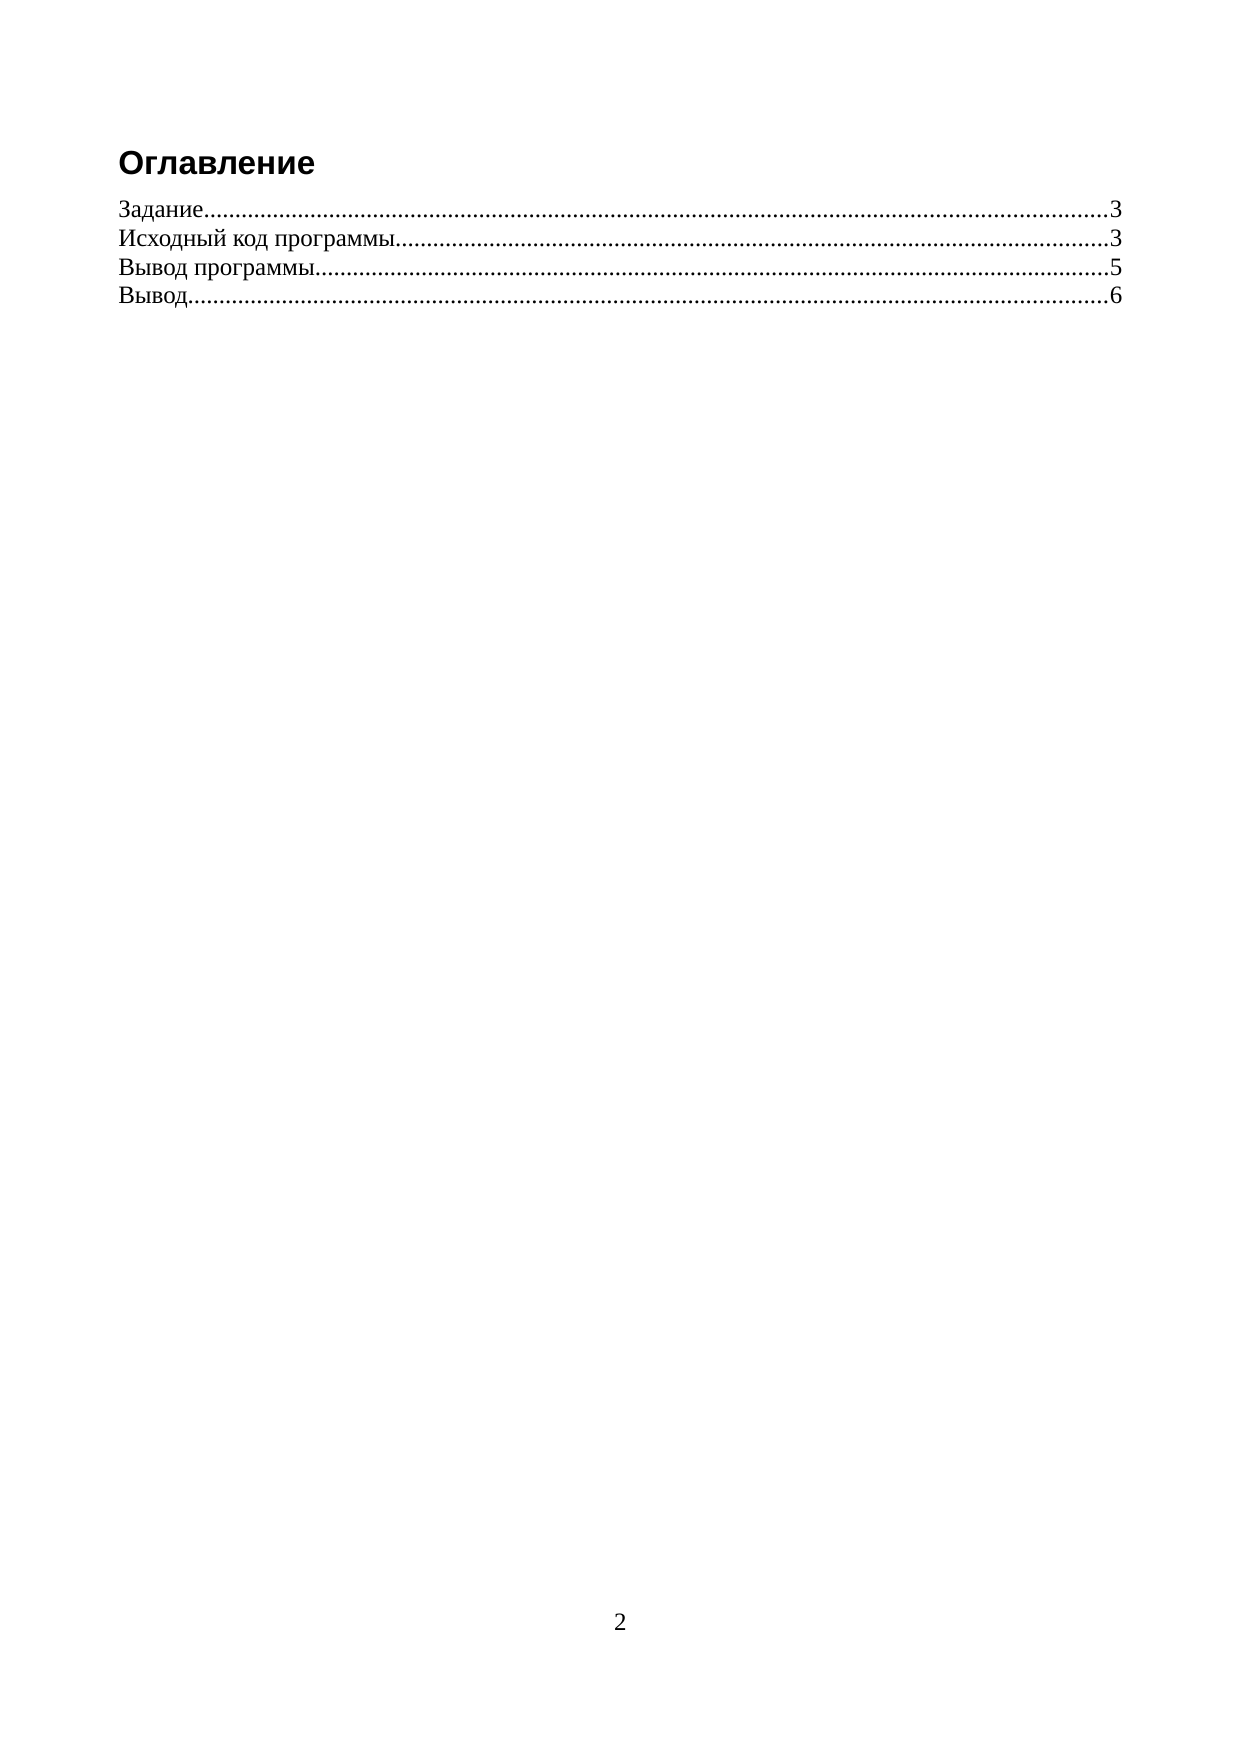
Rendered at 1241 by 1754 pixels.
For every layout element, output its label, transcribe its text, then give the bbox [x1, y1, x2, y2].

text Задание 3 [118, 194, 1122, 223]
text Вывод программы 5 [118, 252, 1122, 280]
text Вывод 6 [118, 280, 1122, 309]
subtitle Оглавление [118, 143, 1122, 182]
text Исходный код программы 3 [118, 223, 1122, 252]
